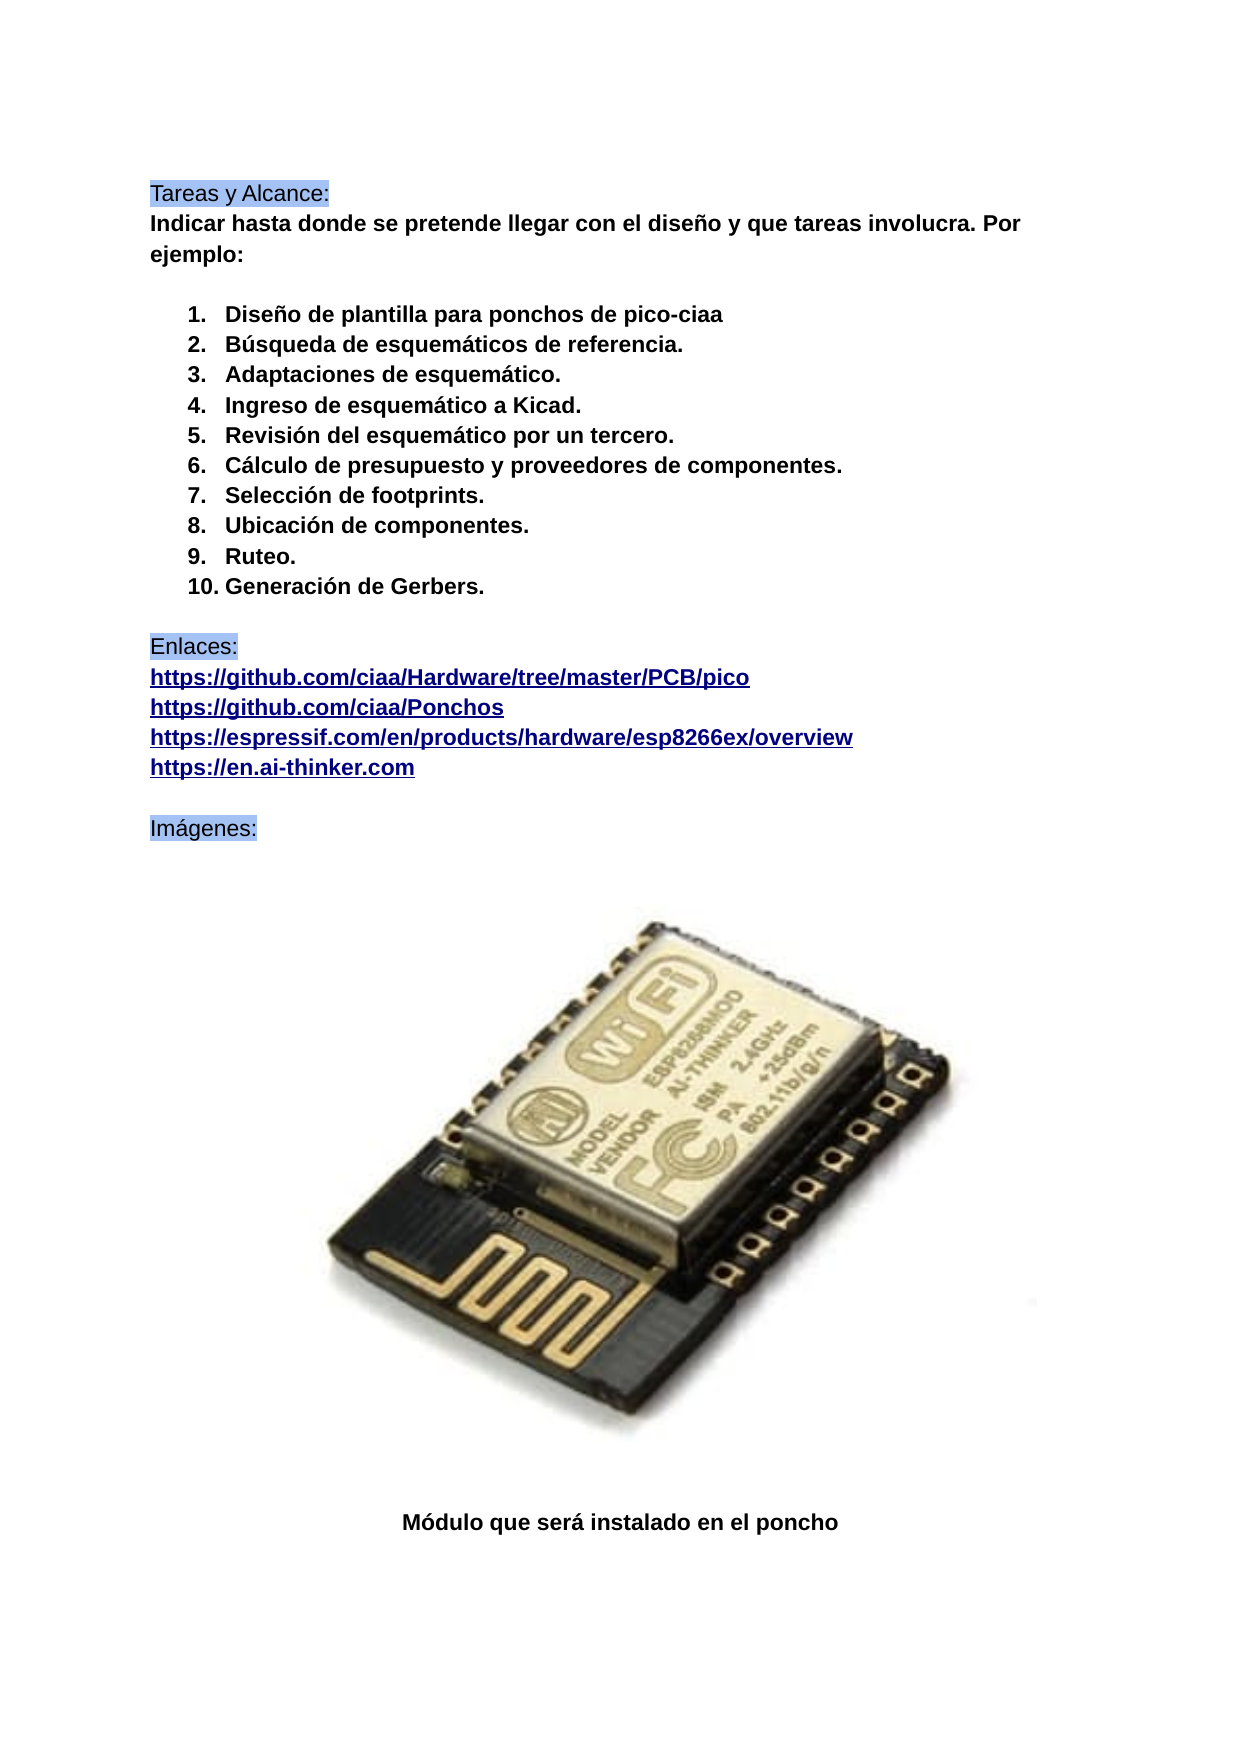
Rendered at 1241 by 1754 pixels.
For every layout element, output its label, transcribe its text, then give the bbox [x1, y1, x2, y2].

list Selección de footprints. [187, 482, 1090, 509]
list Diseño de plantilla para ponchos de pico-ciaa [187, 301, 1090, 327]
list Ubicación de componentes. [187, 512, 1090, 539]
list Búsqueda de esquemáticos de referencia. [187, 331, 1090, 358]
text https://espressif.com/en/products/hardware/esp8266ex/overview [150, 724, 1090, 750]
text https://github.com/ciaa/Ponchos [150, 694, 1090, 720]
list Ruteo. [187, 543, 1090, 569]
text Imágenes: [150, 814, 1090, 841]
text Módulo que será instalado en el poncho [150, 1509, 1090, 1536]
text Enlaces: [150, 633, 1090, 660]
text Tareas y Alcance: [150, 180, 1090, 207]
list Adaptaciones de esquemático. [187, 361, 1090, 388]
text https://github.com/ciaa/Hardware/tree/master/PCB/pico [150, 663, 1090, 690]
text https://en.ai-thinker.com [150, 754, 1090, 781]
list Ingreso de esquemático a Kicad. [187, 392, 1090, 418]
list Cálculo de presupuesto y proveedores de componentes. [187, 452, 1090, 478]
list Revisión del esquemático por un tercero. [187, 422, 1090, 448]
text Indicar hasta donde se pretende llegar con el diseño y que tareas involucra. Por ejemplo: [150, 210, 1090, 267]
picture [203, 875, 1037, 1490]
list Generación de Gerbers. [187, 573, 1090, 599]
